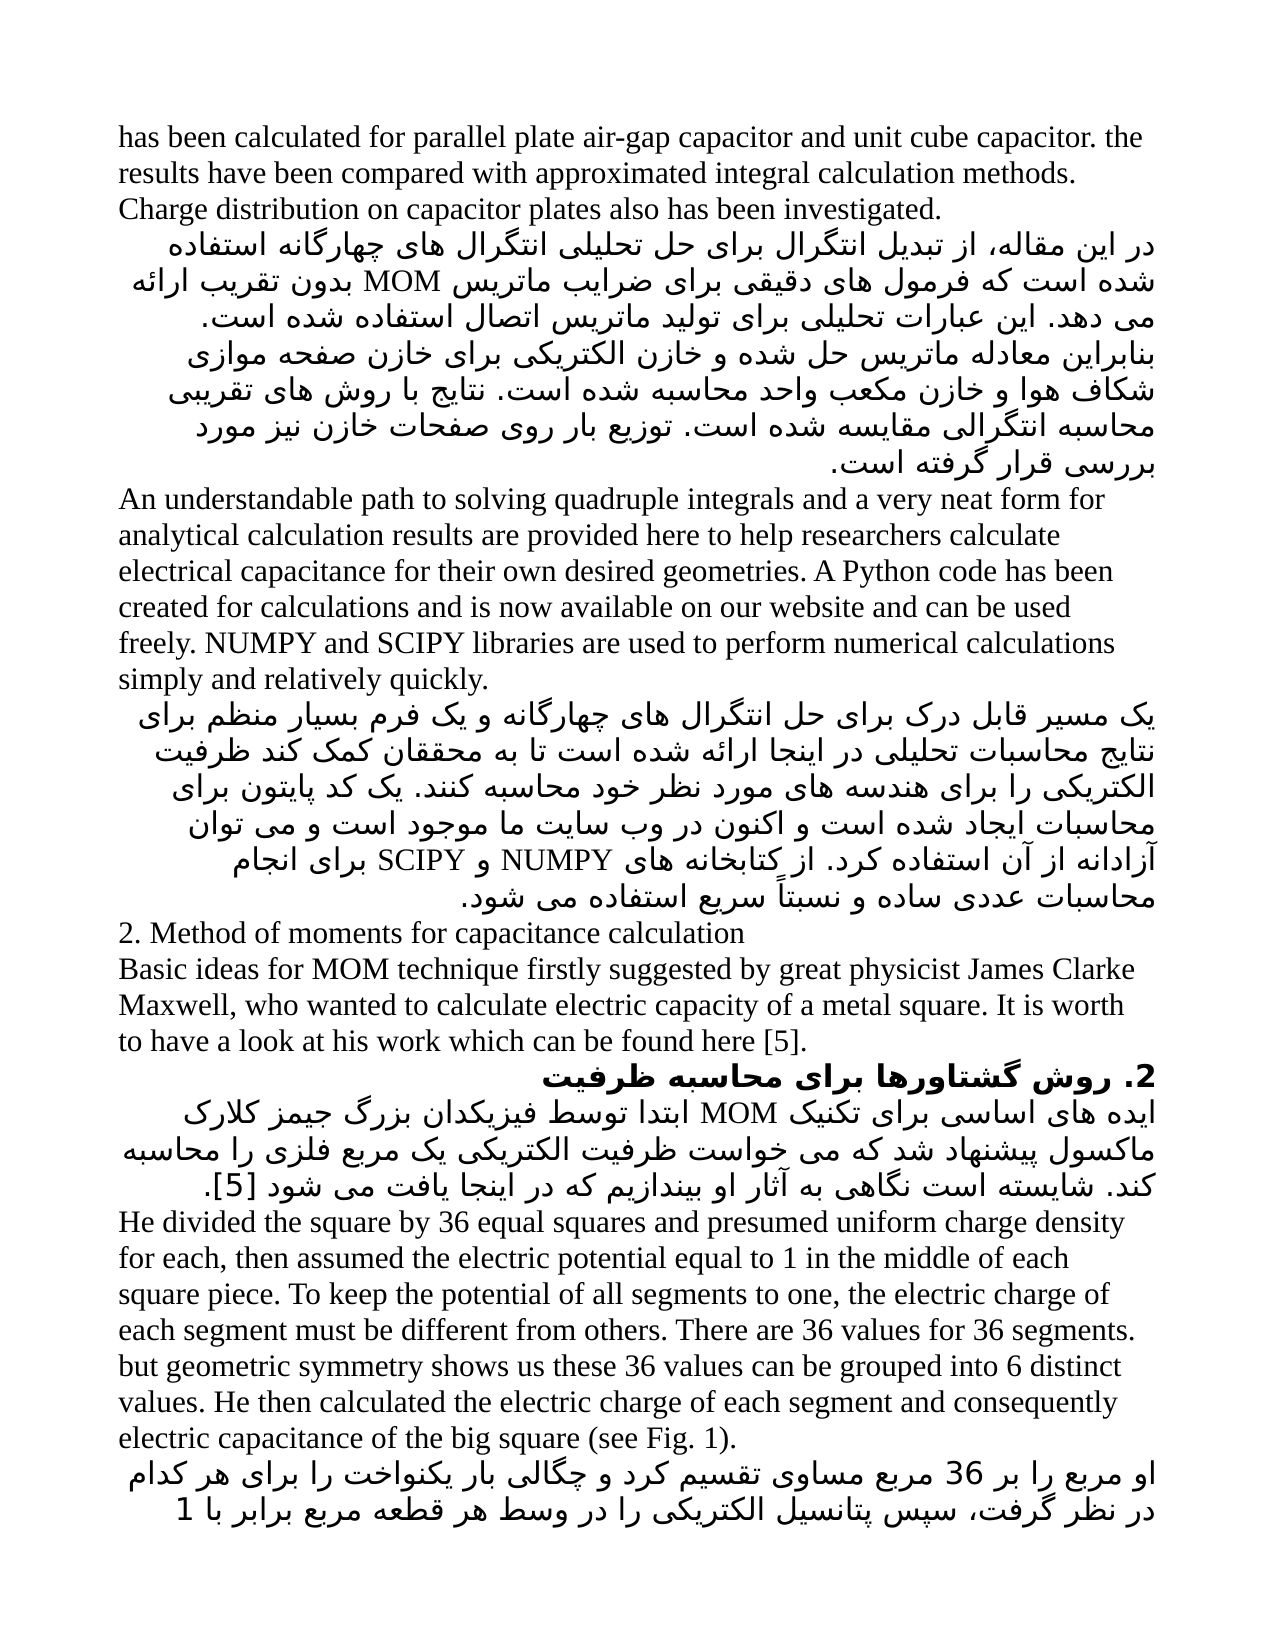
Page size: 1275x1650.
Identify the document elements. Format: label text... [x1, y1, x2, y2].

text ایده های اساسی برای تکنیک MOM ابتدا توسط فیزیکدان بزرگ جیمز کلارک ماکسول پیشنهاد شد که می خواست ظرفیت الکتریکی یک مربع فلزی را محاسبه کند. شایسته است نگاهی به آثار او بیندازیم که در اینجا یافت می شود [5]. [118, 1094, 1157, 1204]
text 2. روش گشتاورها برای محاسبه ظرفیت [118, 1058, 1157, 1094]
text 2. Method of moments for capacitance calculation [118, 914, 1157, 950]
text یک مسیر قابل درک برای حل انتگرال های چهارگانه و یک فرم بسیار منظم برای نتایج محاسبات تحلیلی در اینجا ارائه شده است تا به محققان کمک کند ظرفیت الکتریکی را برای هندسه های مورد نظر خود محاسبه کنند. یک کد پایتون برای محاسبات ایجاد شده است و اکنون در وب سایت ما موجود است و می توان آزادانه از آن استفاده کرد. از کتابخانه های NUMPY و SCIPY برای انجام محاسبات عددی ساده و نسبتاً سریع استفاده می شود. [118, 696, 1157, 914]
text has been calculated for parallel plate air-gap capacitor and unit cube capacitor. the results have been compared with approximated integral calculation methods. Charge distribution on capacitor plates also has been investigated. [118, 118, 1157, 226]
text او مربع را بر 36 مربع مساوی تقسیم کرد و چگالی بار یکنواخت را برای هر کدام در نظر گرفت، سپس پتانسیل الکتریکی را در وسط هر قطعه مربع برابر با 1 فرض کرد. برای نگه داشتن پتانسیل همه بخش ها به یک، بار الکتریکی هر قطعه باید با سایر قطعات متفاوت باشد. 36 مقدار برای 36 بخش وجود دارد. اما تقارن هندسی به ما نشان می دهد که این 36 مقدار را می توان در 6 مقدار مجزا گروه بندی کرد. او سپس بار الکتریکی هر بخش و در نتیجه ظرفیت الکتریکی مربع بزرگ را محاسبه کرد (شکل 1 را ببینید). [118, 1455, 1157, 1528]
text در این مقاله، از تبدیل انتگرال برای حل تحلیلی انتگرال های چهارگانه استفاده شده است که فرمول های دقیقی برای ضرایب ماتریس MOM بدون تقریب ارائه می دهد. این عبارات تحلیلی برای تولید ماتریس اتصال استفاده شده است. بنابراین معادله ماتریس حل شده و خازن الکتریکی برای خازن صفحه موازی شکاف هوا و خازن مکعب واحد محاسبه شده است. نتایج با روش های تقریبی محاسبه انتگرالی مقایسه شده است. توزیع بار روی صفحات خازن نیز مورد بررسی قرار گرفته است. [118, 226, 1157, 481]
text He divided the square by 36 equal squares and presumed uniform charge density for each, then assumed the electric potential equal to 1 in the middle of each square piece. To keep the potential of all segments to one, the electric charge of each segment must be different from others. There are 36 values for 36 segments. but geometric symmetry shows us these 36 values can be grouped into 6 distinct values. He then calculated the electric charge of each segment and consequently electric capacitance of the big square (see Fig. 1). [118, 1204, 1157, 1455]
text An understandable path to solving quadruple integrals and a very neat form for analytical calculation results are provided here to help researchers calculate electrical capacitance for their own desired geometries. A Python code has been created for calculations and is now available on our website and can be used freely. NUMPY and SCIPY libraries are used to perform numerical calculations simply and relatively quickly. [118, 481, 1157, 696]
text Basic ideas for MOM technique firstly suggested by great physicist James Clarke Maxwell, who wanted to calculate electric capacity of a metal square. It is worth to have a look at his work which can be found here [5]. [118, 950, 1157, 1058]
